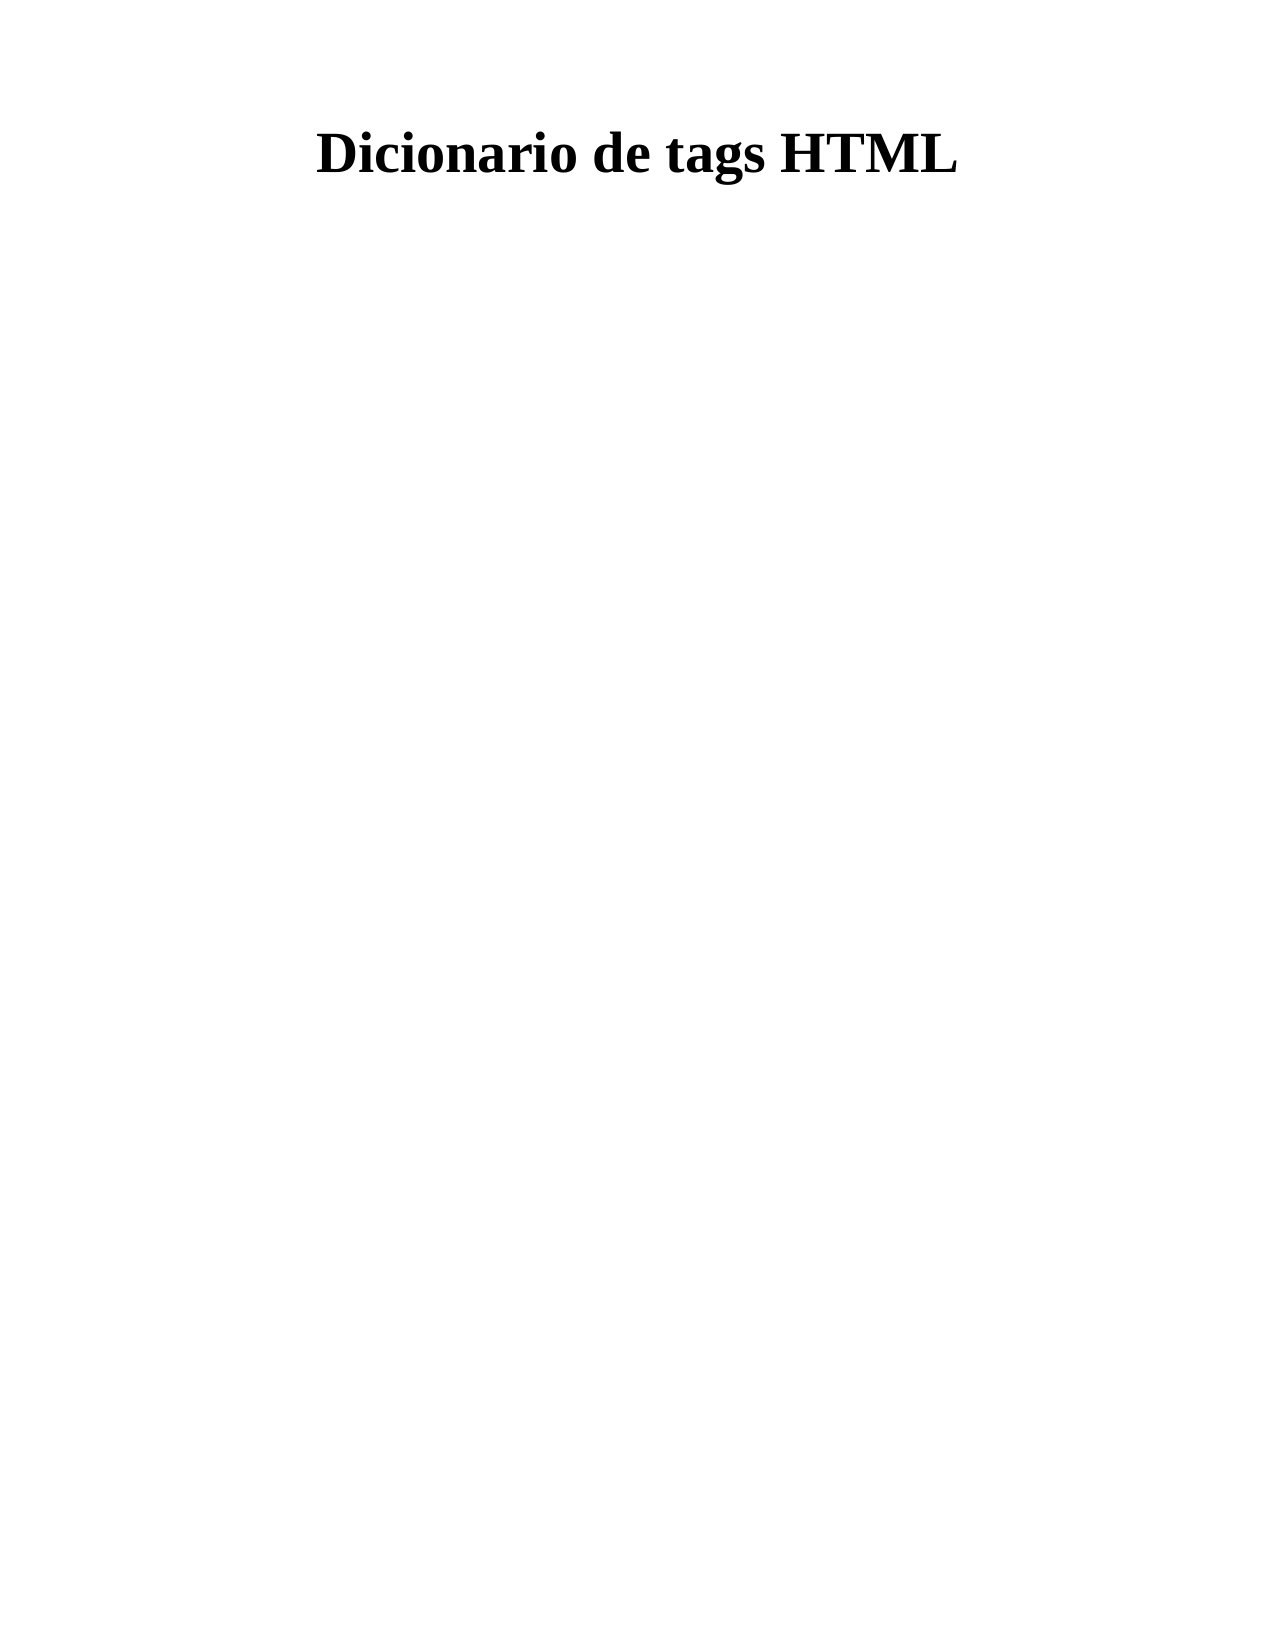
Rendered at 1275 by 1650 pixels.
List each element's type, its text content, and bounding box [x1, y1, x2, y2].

text Dicionario de tags HTML [118, 118, 1157, 185]
